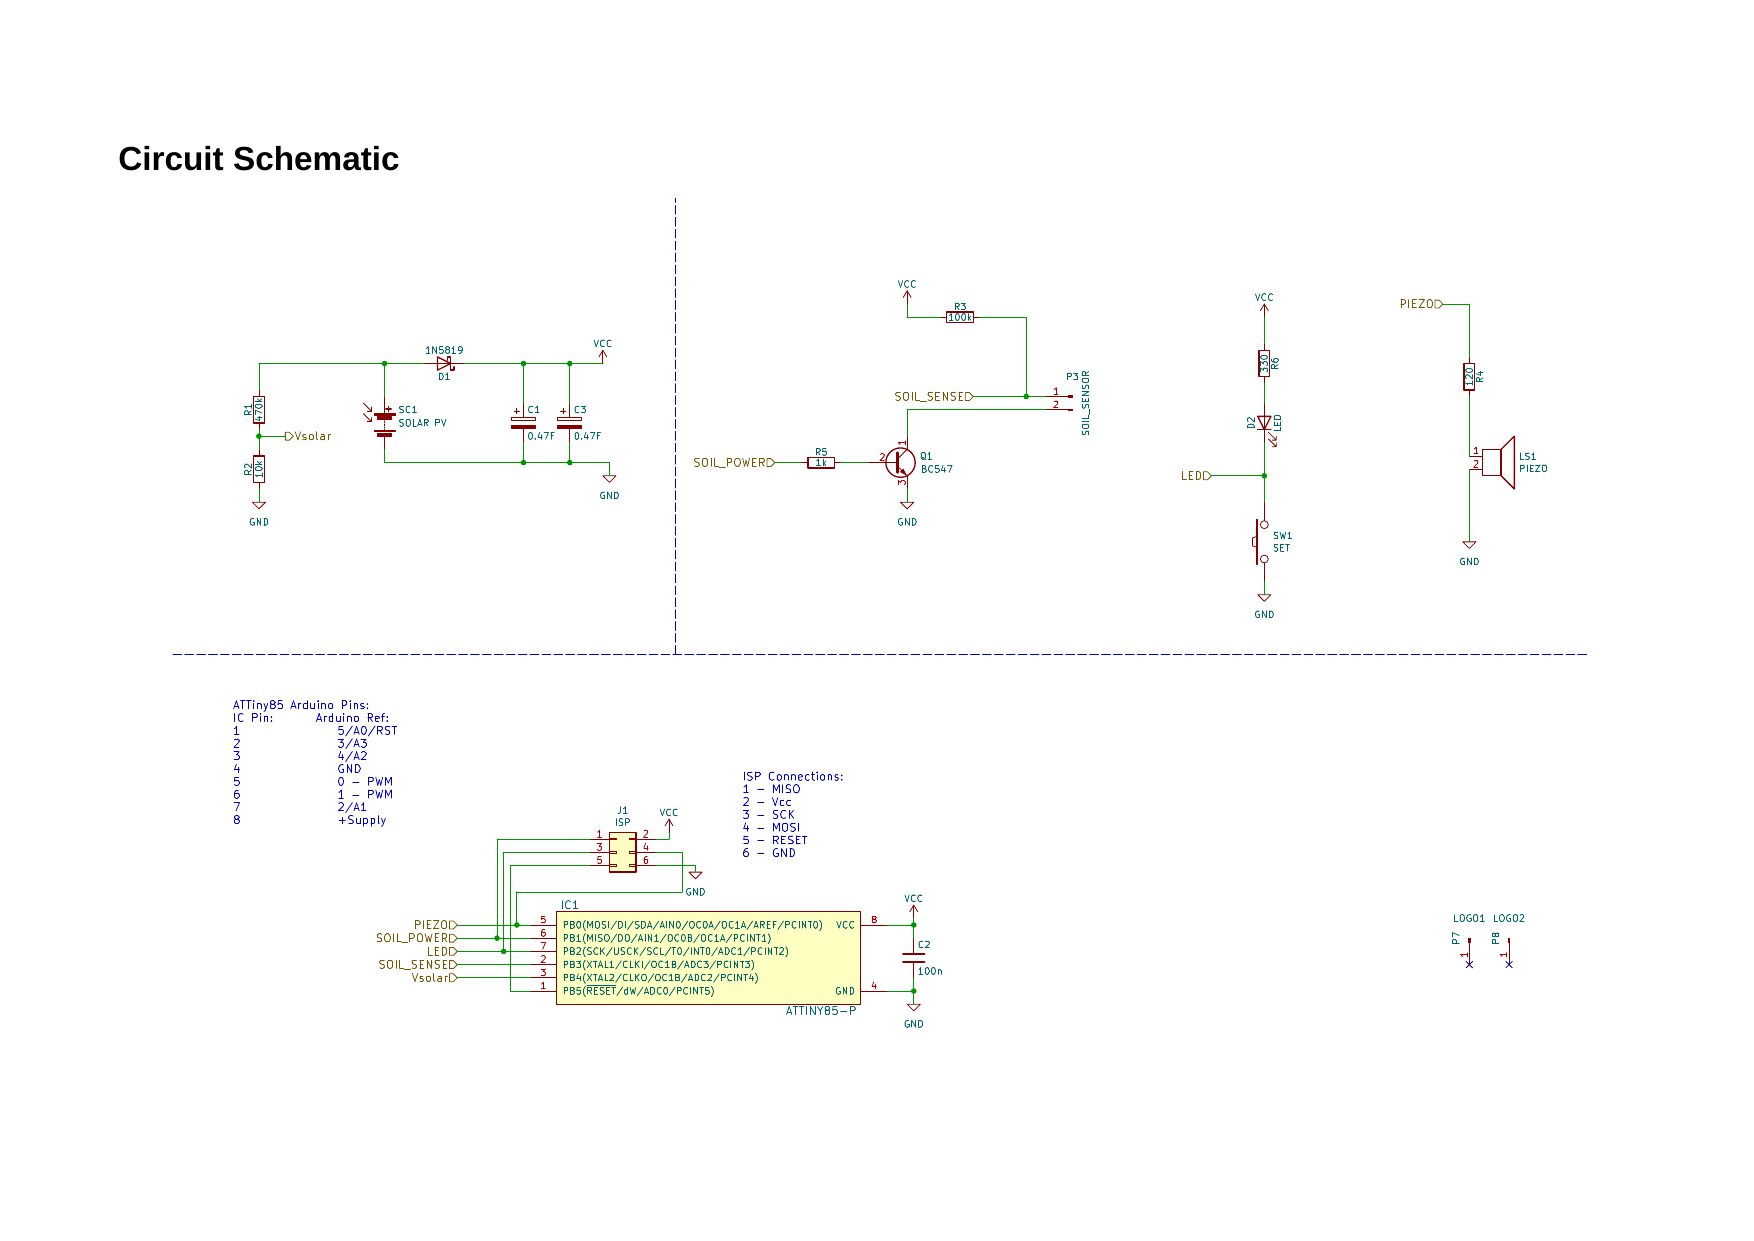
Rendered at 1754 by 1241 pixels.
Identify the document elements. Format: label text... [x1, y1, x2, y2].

subtitle Circuit Schematic [118, 139, 1636, 177]
